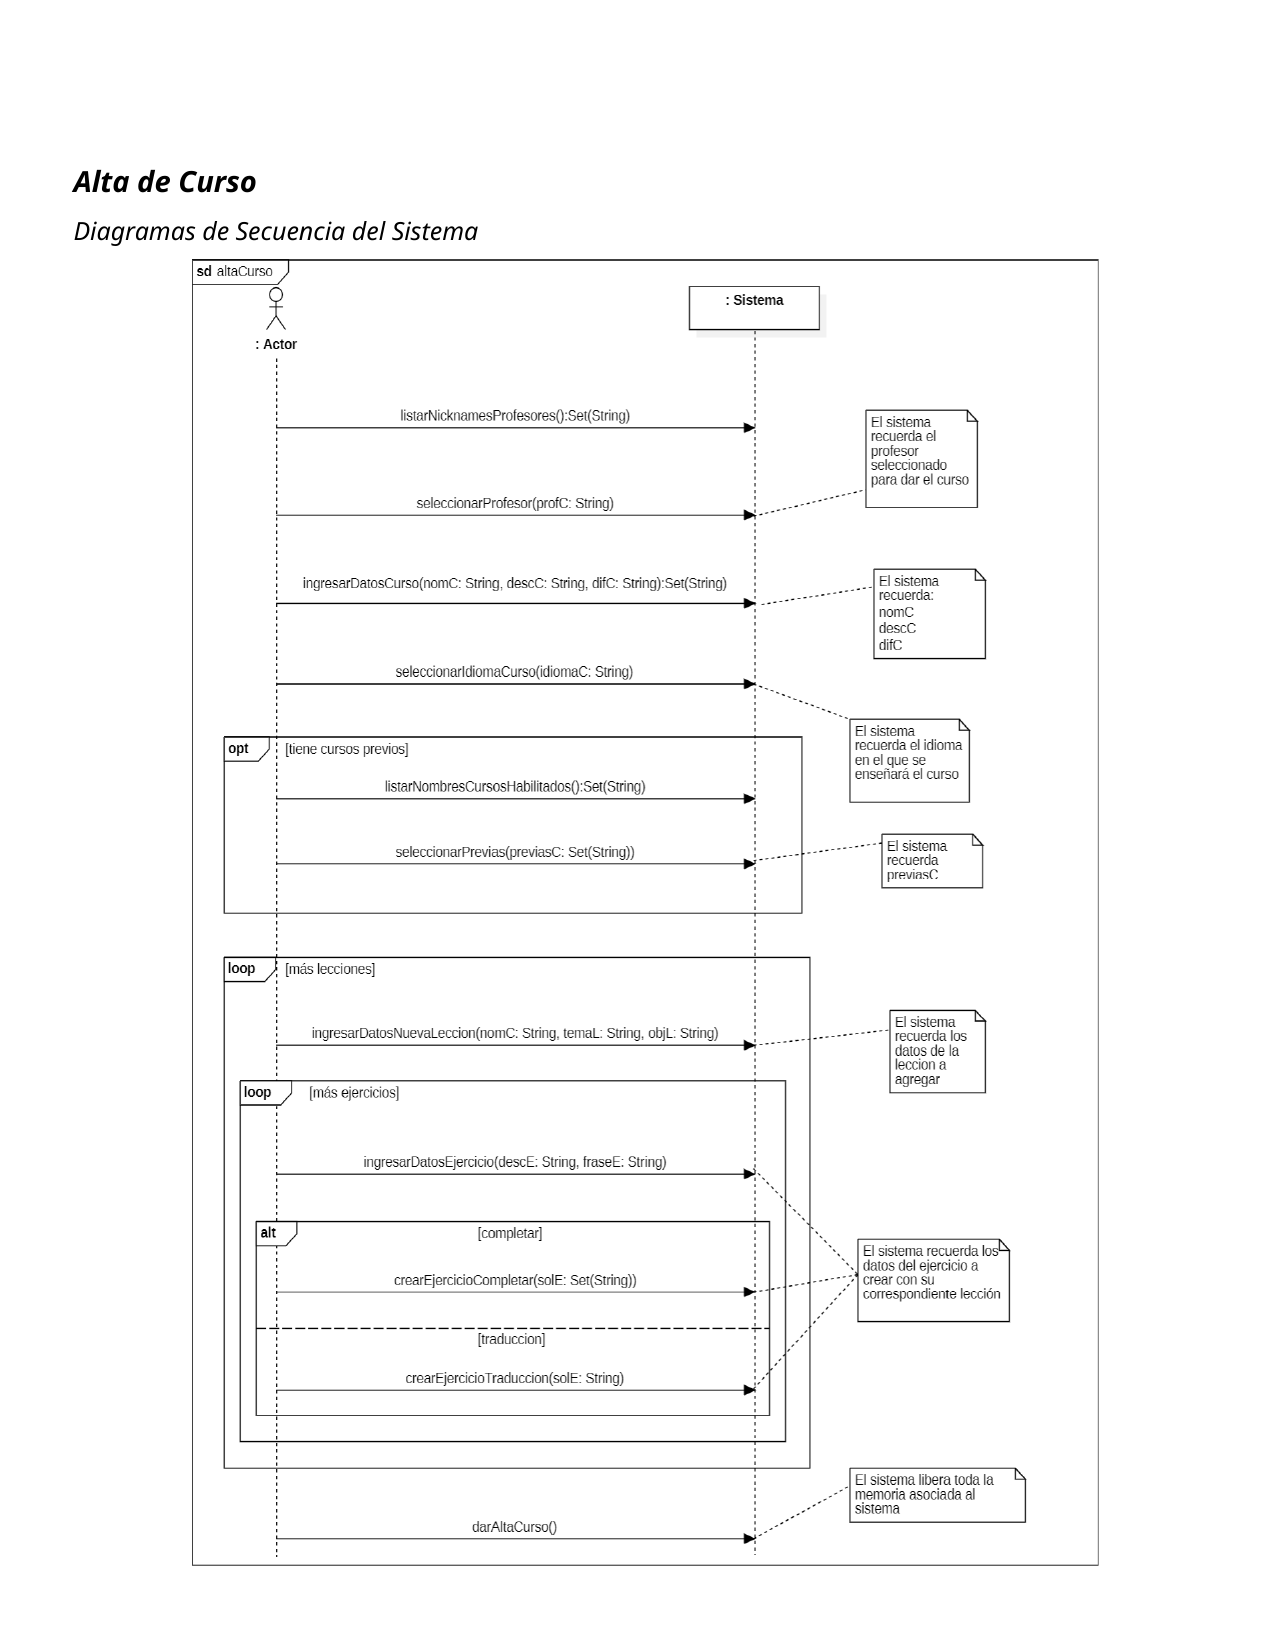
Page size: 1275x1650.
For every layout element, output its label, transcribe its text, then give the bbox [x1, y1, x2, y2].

picture [192, 259, 1099, 1566]
text Alta de Curso [73, 162, 1125, 201]
text Diagramas de Secuencia del Sistema [73, 213, 1125, 247]
